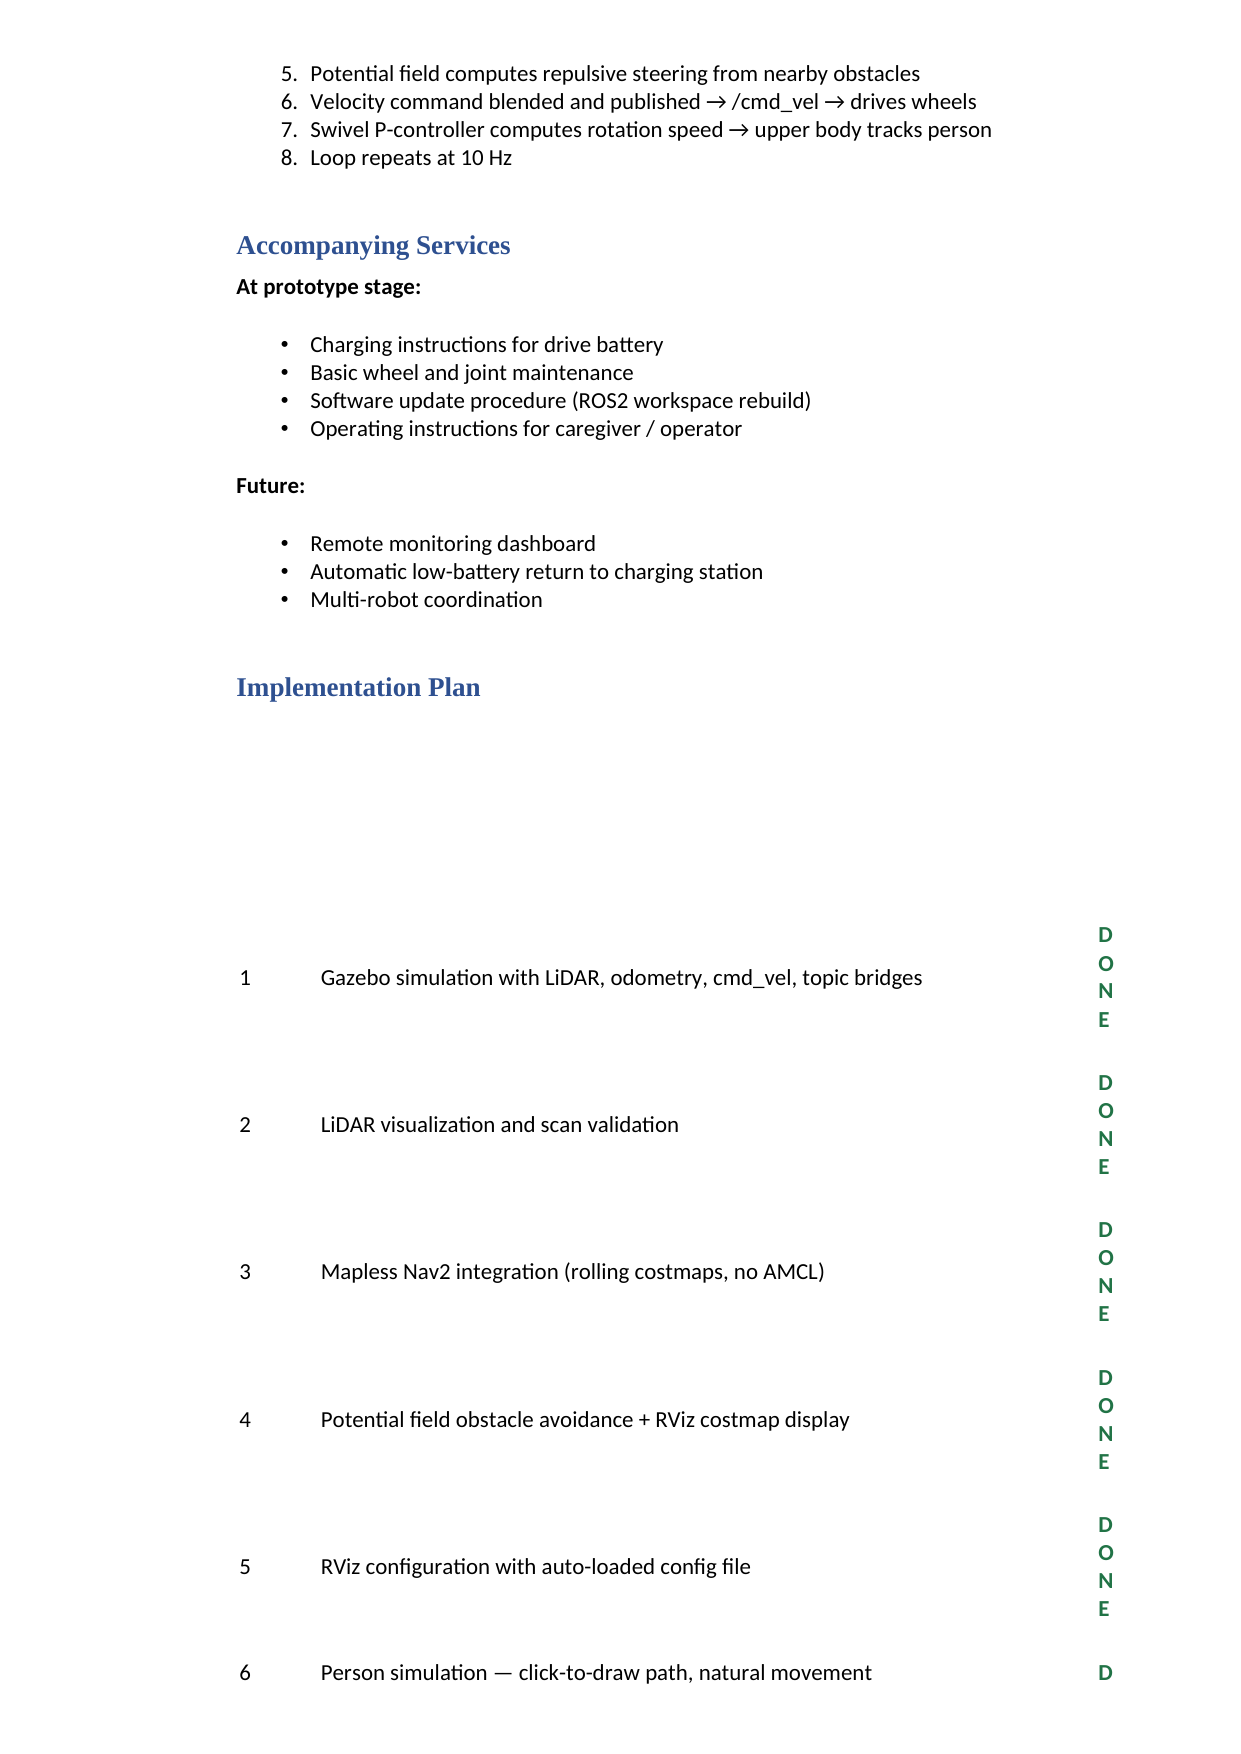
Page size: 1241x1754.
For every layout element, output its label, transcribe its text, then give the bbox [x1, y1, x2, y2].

table_cell 6 [118, 1655, 318, 1688]
list Basic wheel and joint maintenance [281, 358, 1063, 386]
table_header Status [977, 714, 1181, 918]
table_cell D [977, 1655, 1181, 1688]
table_cell LiDAR visualization and scan validation [318, 1065, 977, 1212]
table_cell Gazebo simulation with LiDAR, odometry, cmd_vel, topic bridges [318, 918, 977, 1065]
list Velocity command blended and published → /cmd_vel → drives wheels [281, 87, 1063, 115]
list Charging instructions for drive battery [281, 330, 1063, 358]
list Swivel P-controller computes rotation speed → upper body tracks person [281, 115, 1063, 143]
table_header Phase [118, 714, 318, 918]
table_cell DONE [977, 1065, 1181, 1212]
table_cell 2 [118, 1065, 318, 1212]
subtitle Accompanying Services [236, 229, 1063, 260]
table_cell RViz configuration with auto-loaded config file [318, 1507, 977, 1655]
table_cell 3 [118, 1213, 318, 1360]
table_cell 1 [118, 918, 318, 1065]
table_cell DONE [977, 918, 1181, 1065]
list Loop repeats at 10 Hz [281, 143, 1063, 171]
table_cell Person simulation — click-to-draw path, natural movement [318, 1655, 977, 1688]
table_cell 5 [118, 1507, 318, 1655]
list Automatic low-battery return to charging station [281, 557, 1063, 585]
table_cell Potential field obstacle avoidance + RViz costmap display [318, 1360, 977, 1507]
list Operating instructions for caregiver / operator [281, 414, 1063, 442]
table_cell DONE [977, 1360, 1181, 1507]
list Remote monitoring dashboard [281, 529, 1063, 557]
list Multi-robot coordination [281, 585, 1063, 613]
list Potential field computes repulsive steering from nearby obstacles [281, 59, 1063, 87]
subtitle Implementation Plan [236, 671, 1063, 702]
table_header Description [318, 714, 977, 918]
table_cell DONE [977, 1213, 1181, 1360]
text Future: [236, 471, 1063, 499]
table_cell Mapless Nav2 integration (rolling costmaps, no AMCL) [318, 1213, 977, 1360]
list Software update procedure (ROS2 workspace rebuild) [281, 386, 1063, 414]
table_cell DONE [977, 1507, 1181, 1655]
table_cell 4 [118, 1360, 318, 1507]
text At prototype stage: [236, 272, 1063, 300]
